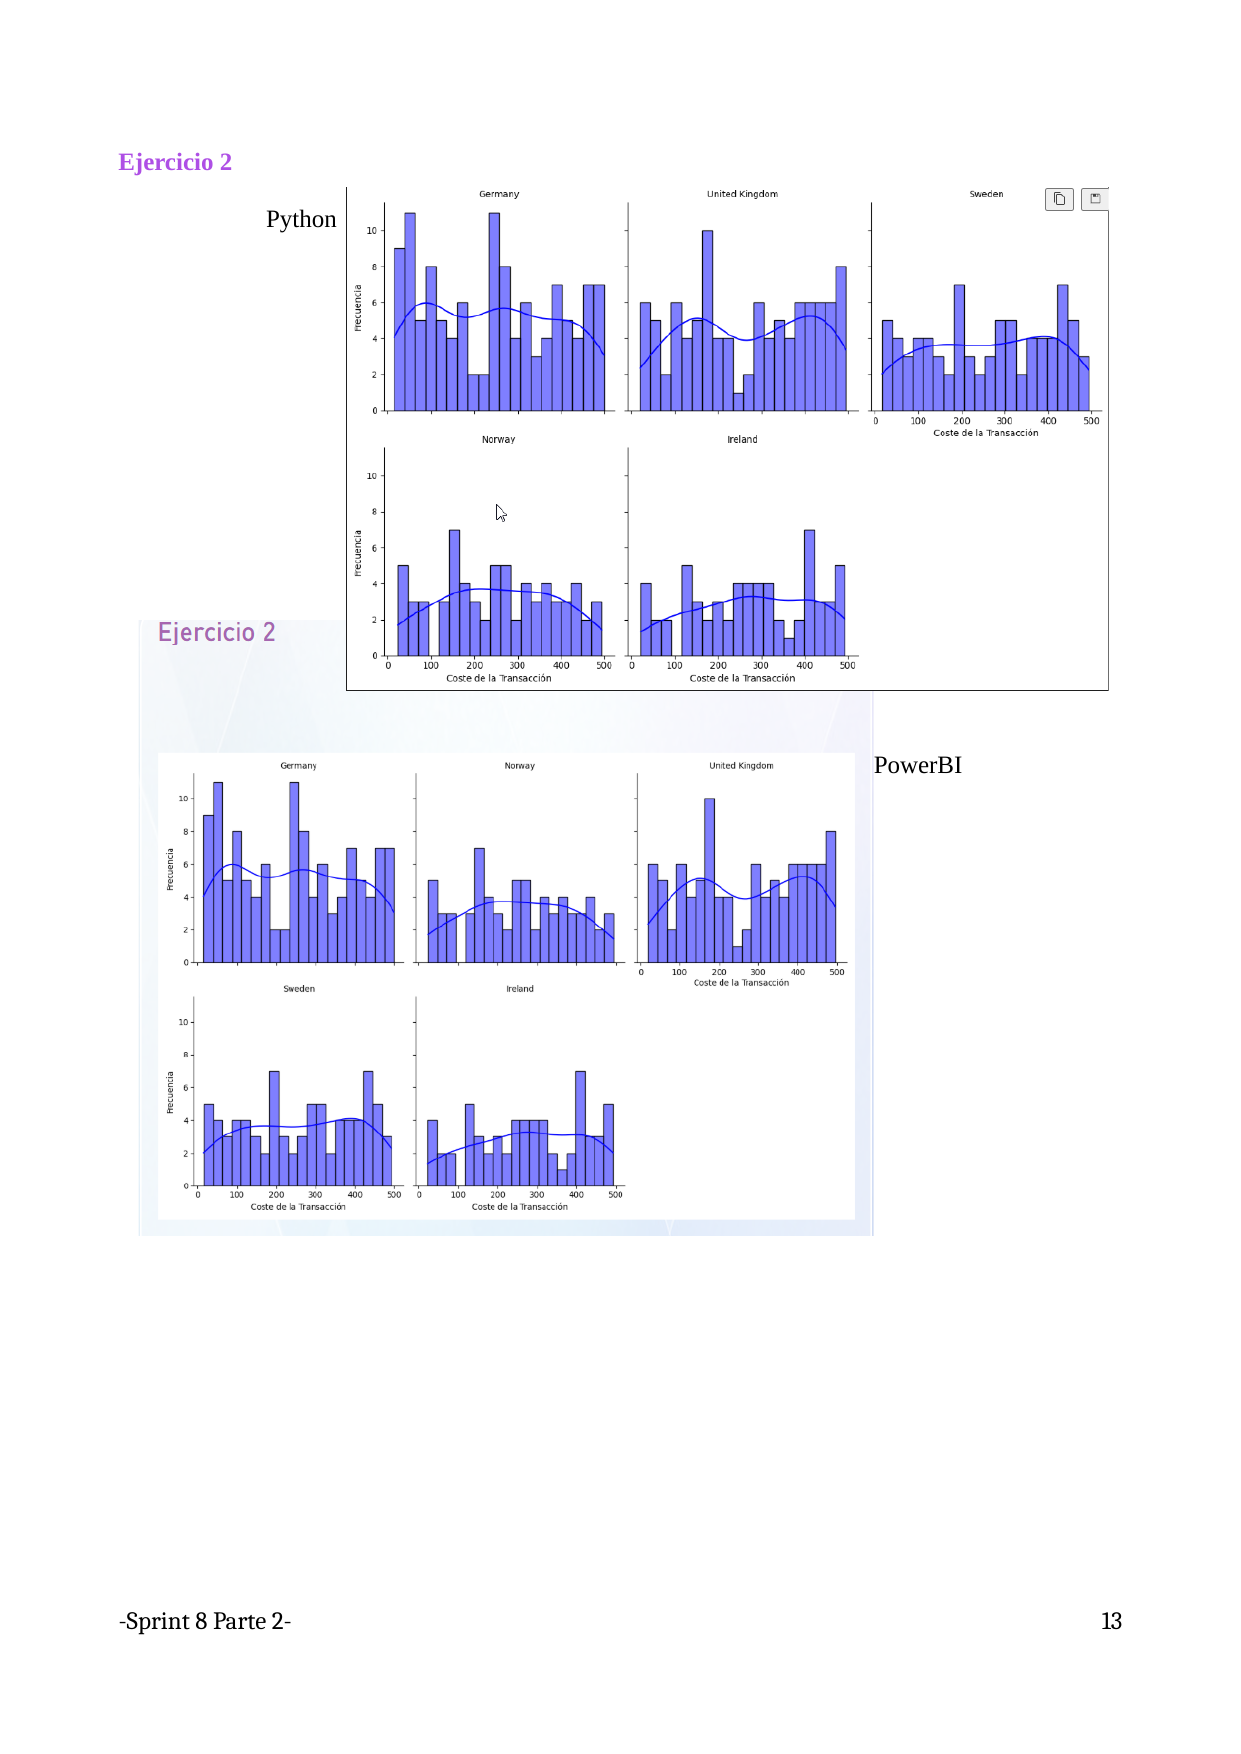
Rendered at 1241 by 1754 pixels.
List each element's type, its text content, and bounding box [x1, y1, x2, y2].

text PowerBI [874, 751, 1122, 779]
text [118, 751, 138, 779]
text [1109, 204, 1122, 233]
text Ejercicio 2 [118, 147, 1122, 176]
picture [138, 187, 1109, 1236]
text Python [118, 204, 346, 233]
